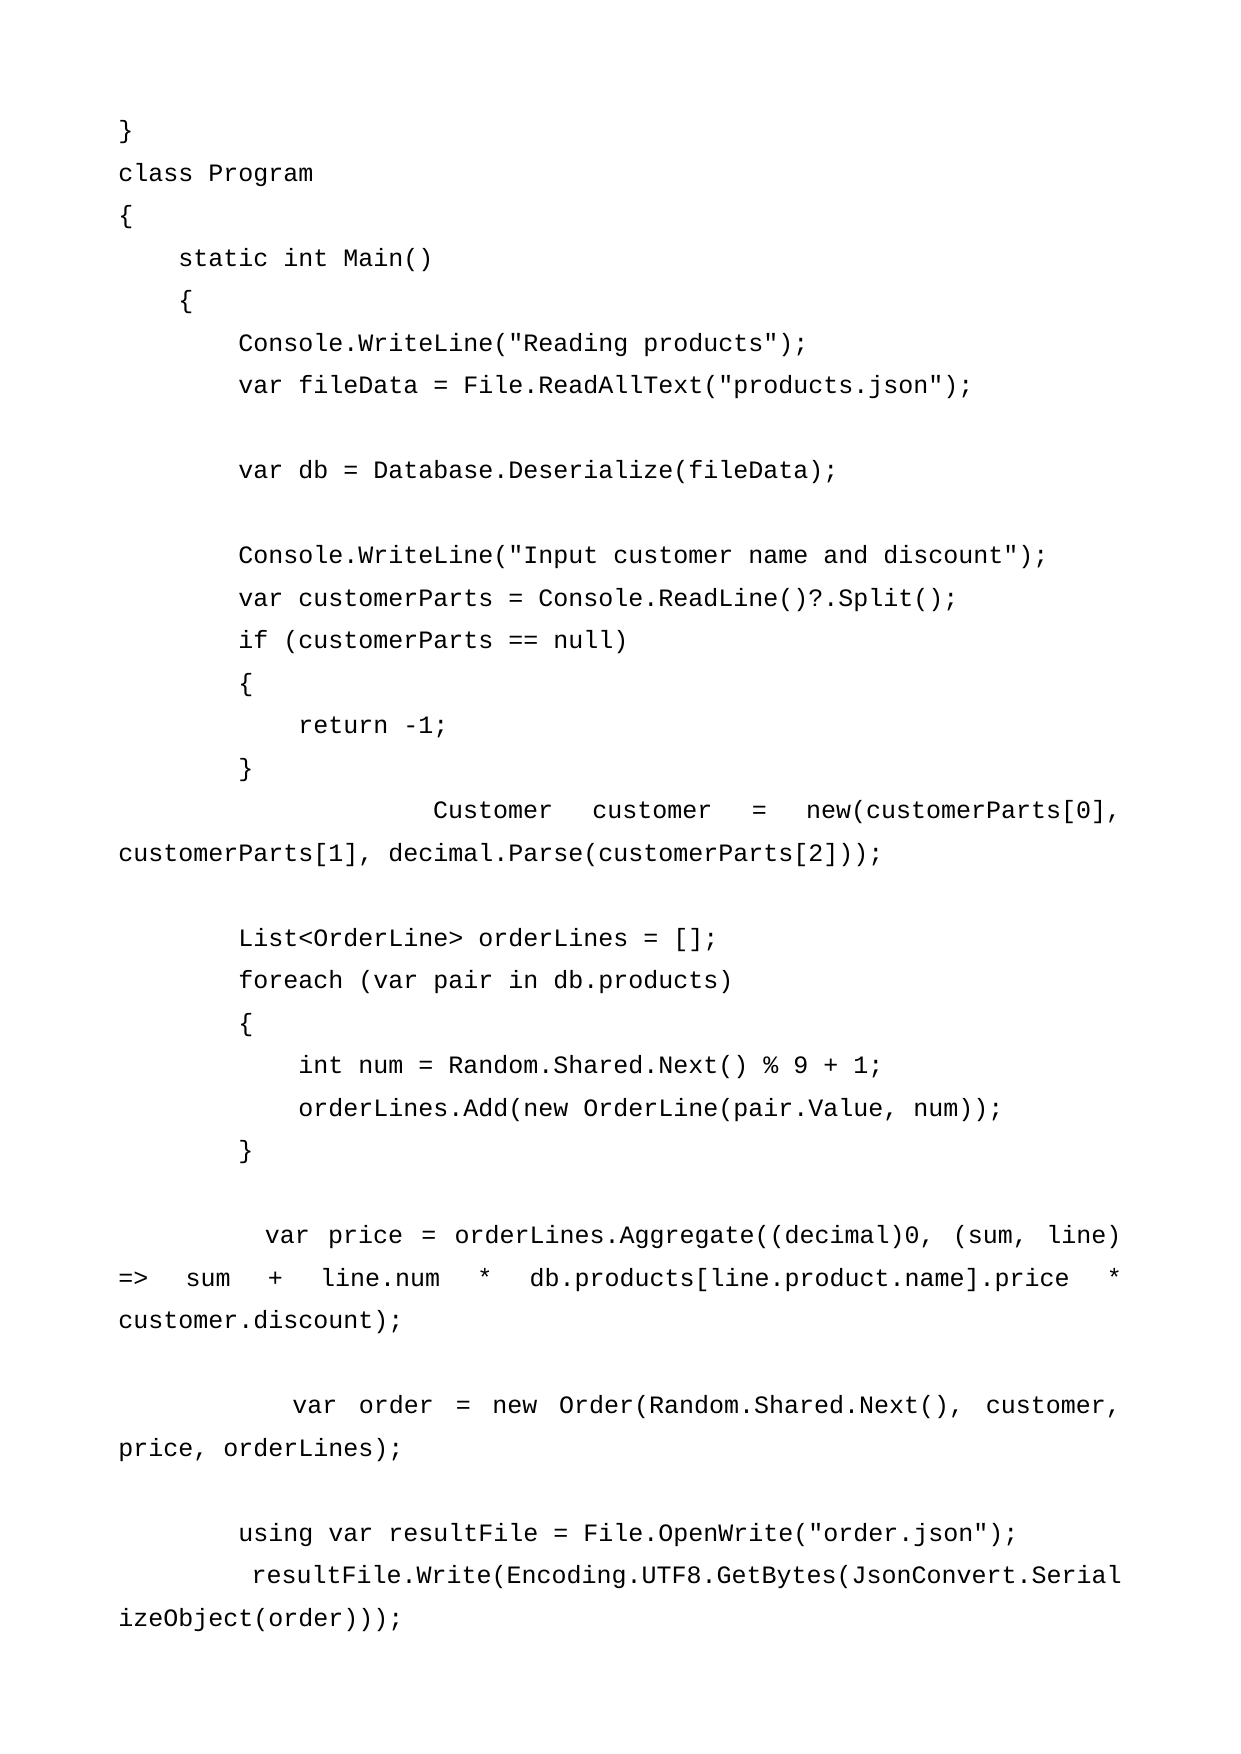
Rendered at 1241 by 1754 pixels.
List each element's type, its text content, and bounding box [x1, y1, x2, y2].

text resultFile.Write(Encoding.UTF8.GetBytes(JsonConvert.SerializeObject(order))); [118, 1563, 1122, 1634]
text foreach (var pair in db.products) [118, 968, 1122, 996]
text orderLines.Add(new OrderLine(pair.Value, num)); [118, 1096, 1122, 1124]
text } [118, 1138, 1122, 1166]
text Customer customer = new(customerParts[0], customerParts[1], decimal.Parse(customerParts[2])); [118, 798, 1122, 869]
text Console.WriteLine("Reading products"); [118, 331, 1122, 359]
text if (customerParts == null) [118, 628, 1122, 656]
text return -1; [118, 713, 1122, 741]
text List<OrderLine> orderLines = []; [118, 926, 1122, 954]
text { [118, 288, 1122, 316]
text var order = new Order(Random.Shared.Next(), customer, price, orderLines); [118, 1393, 1122, 1464]
text { [118, 203, 1122, 231]
text } [118, 756, 1122, 784]
text int num = Random.Shared.Next() % 9 + 1; [118, 1053, 1122, 1081]
text var customerParts = Console.ReadLine()?.Split(); [118, 586, 1122, 614]
text static int Main() [118, 246, 1122, 274]
text } [118, 118, 1122, 146]
text { [118, 1011, 1122, 1039]
text using var resultFile = File.OpenWrite("order.json"); [118, 1521, 1122, 1549]
text class Program [118, 161, 1122, 189]
text var db = Database.Deserialize(fileData); [118, 458, 1122, 486]
text { [118, 671, 1122, 699]
text Console.WriteLine("Input customer name and discount"); [118, 543, 1122, 571]
text var fileData = File.ReadAllText("products.json"); [118, 373, 1122, 401]
text var price = orderLines.Aggregate((decimal)0, (sum, line) => sum + line.num * db.products[line.product.name].price * customer.discount); [118, 1223, 1122, 1336]
